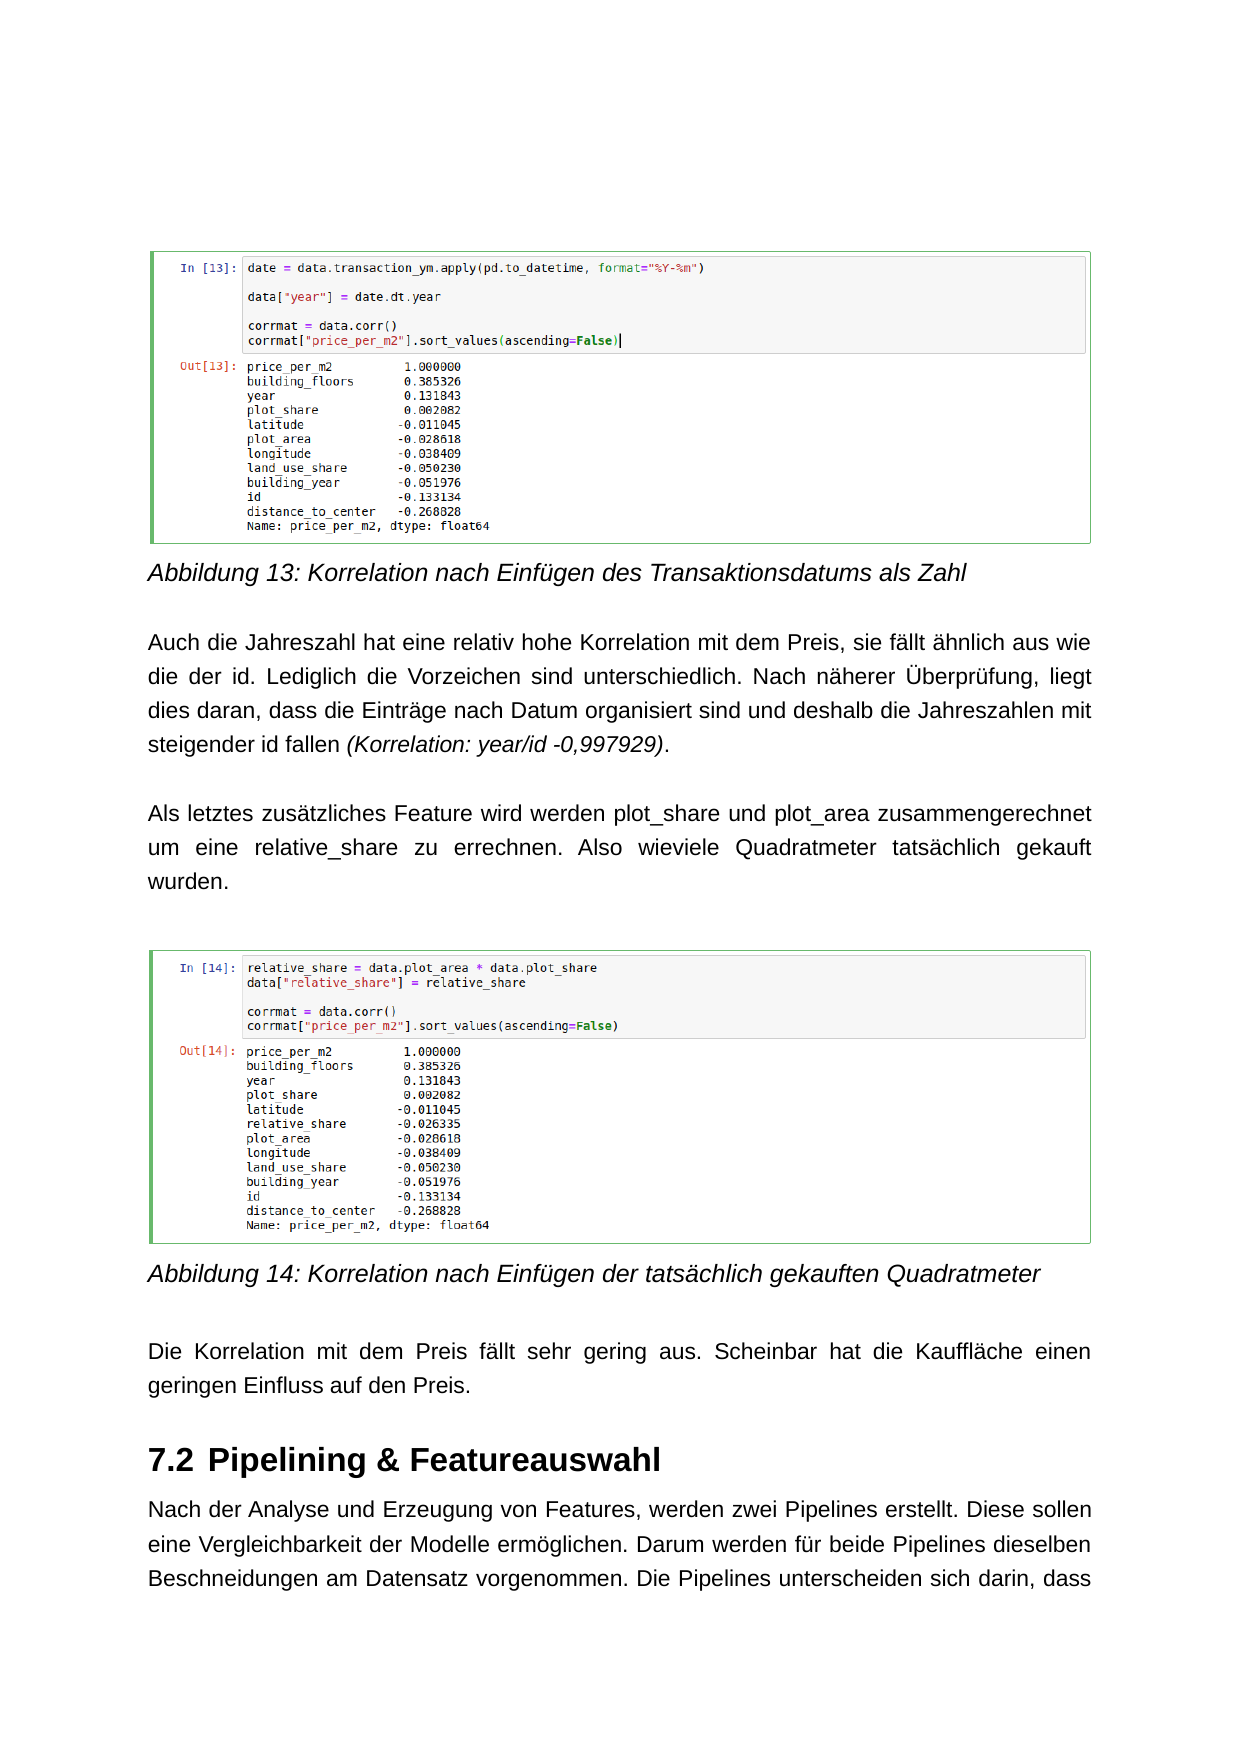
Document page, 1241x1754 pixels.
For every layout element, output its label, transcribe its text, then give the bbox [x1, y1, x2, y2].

text Abbildung 14: Korrelation nach Einfügen der tatsächlich gekauften Quadratmeter [148, 1246, 1092, 1288]
text Die Korrelation mit dem Preis fällt sehr gering aus. Scheinbar hat die Kauffläche einen geringen Einfluss auf den Preis. [148, 1338, 1092, 1398]
text Als letztes zusätzliches Feature wird werden plot_share und plot_area zusammengerechnet um eine relative_share zu errechnen. Also wieviele Quadratmeter tatsächlich gekauft wurden. [148, 799, 1092, 894]
text Nach der Analyse und Erzeugung von Features, werden zwei Pipelines erstellt. Diese sollen eine Vergleichbarkeit der Modelle ermöglichen. Darum werden für beide Pipelines dieselben Beschneidungen am Datensatz vorgenommen. Die Pipelines unterscheiden sich darin, dass [148, 1496, 1092, 1591]
picture [147, 948, 1093, 1246]
picture [147, 248, 1093, 545]
text Abbildung 13: Korrelation nach Einfügen des Transaktionsdatums als Zahl [148, 545, 1092, 587]
subtitle Pipelining & Featureauswahl [148, 1440, 1092, 1479]
text Auch die Jahreszahl hat eine relativ hohe Korrelation mit dem Preis, sie fällt ähnlich aus wie die der id. Lediglich die Vorzeichen sind unterschiedlich. Nach näherer Überprüfung, liegt dies daran, dass die Einträge nach Datum organisiert sind und deshalb die Jahreszahlen mit steigender id fallen (Korrelation: year/id -0,997929). [148, 629, 1092, 758]
